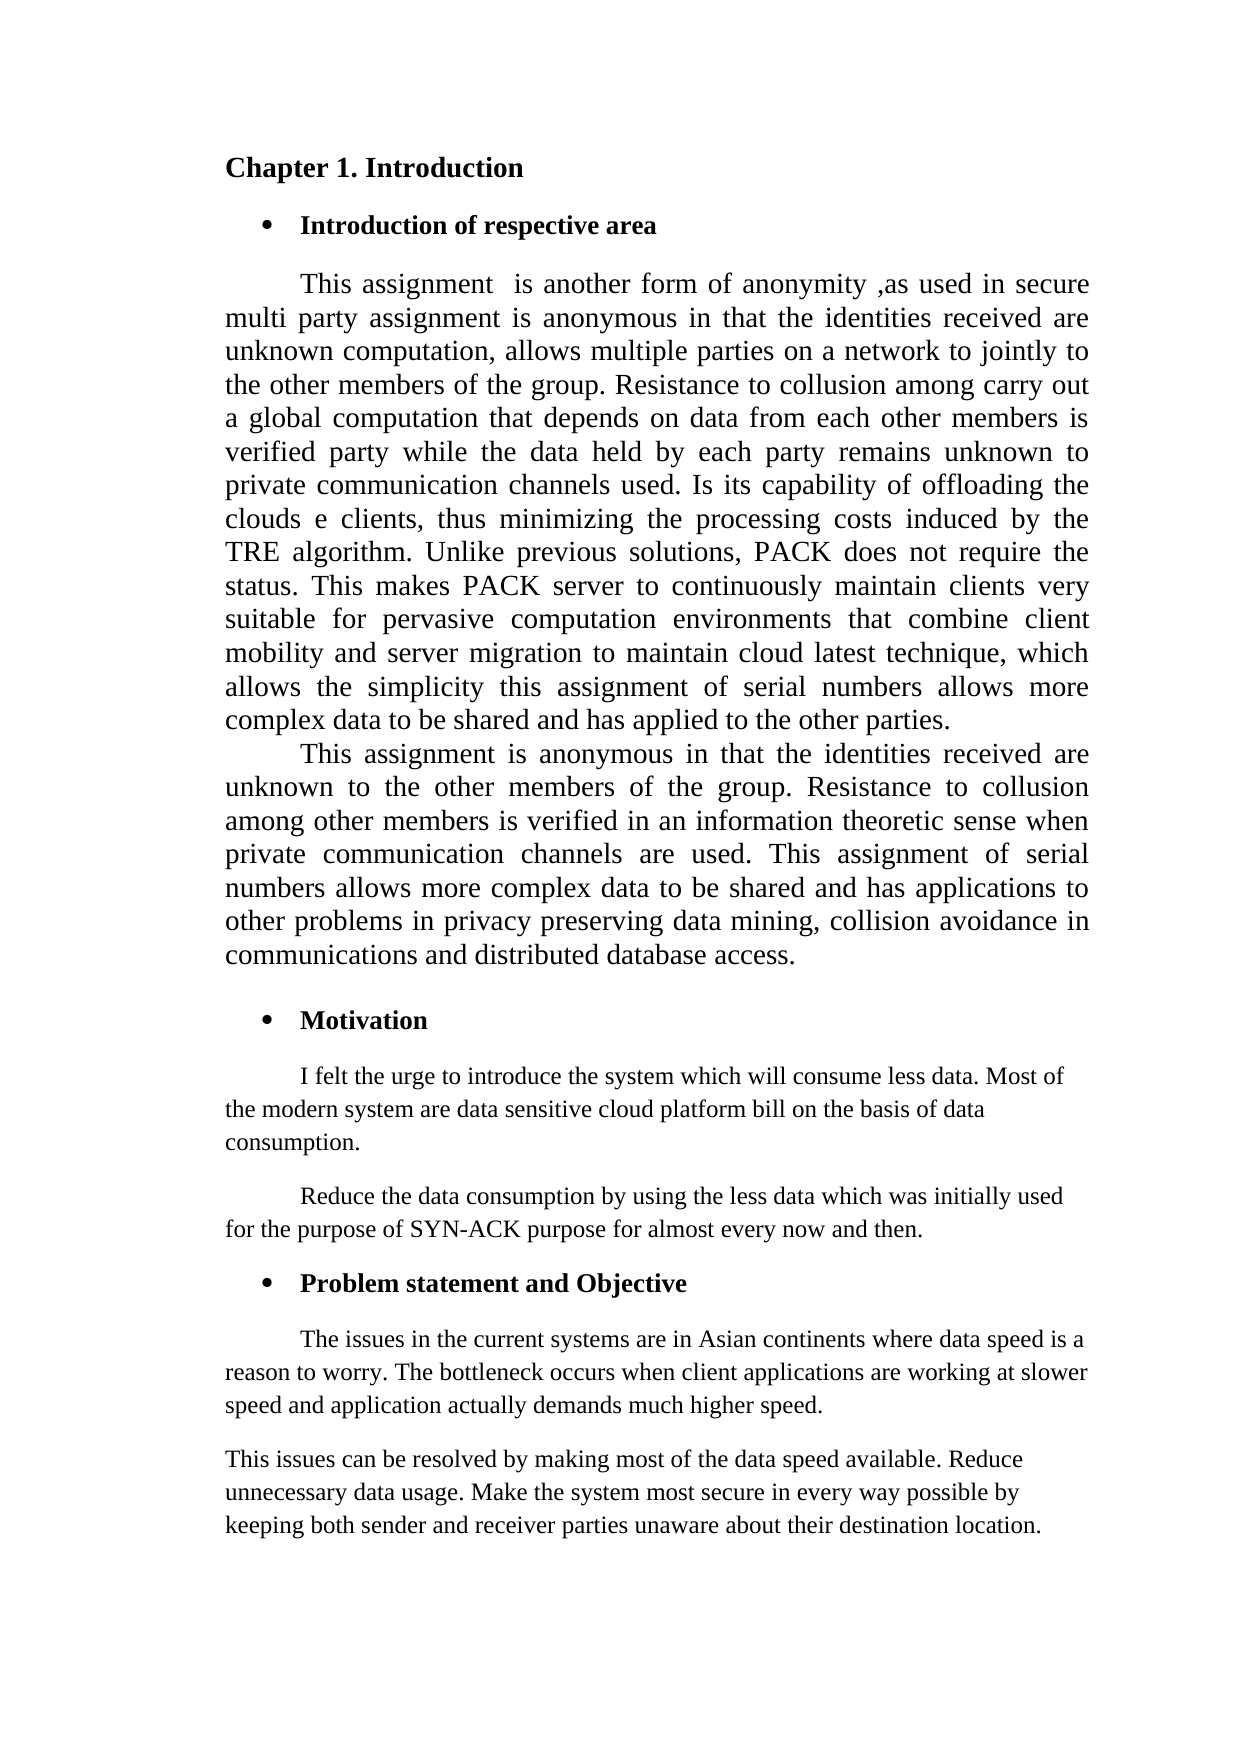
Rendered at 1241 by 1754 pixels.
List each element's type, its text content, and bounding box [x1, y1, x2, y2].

text This issues can be resolved by making most of the data speed available. Reduce unnecessary data usage. Make the system most secure in every way possible by keeping both sender and receiver parties unaware about their destination location. [225, 1444, 1090, 1539]
text Chapter 1. Introduction [225, 150, 1090, 183]
text This assignment is another form of anonymity ,as used in secure multi party assignment is anonymous in that the identities received are unknown computation, allows multiple parties on a network to jointly to the other members of the group. Resistance to collusion among carry out a global computation that depends on data from each other members is verified party while the data held by each party remains unknown to private communication channels used. Is its capability of offloading the clouds e clients, thus minimizing the processing costs induced by the TRE algorithm. Unlike previous solutions, PACK does not require the status. This makes PACK server to continuously maintain clients very suitable for pervasive computation environments that combine client mobility and server migration to maintain cloud latest technique, which allows the simplicity this assignment of serial numbers allows more complex data to be shared and has applied to the other parties. [225, 266, 1090, 736]
text This assignment is anonymous in that the identities received are unknown to the other members of the group. Resistance to collusion among other members is verified in an information theoretic sense when private communication channels are used. This assignment of serial numbers allows more complex data to be shared and has applications to other problems in privacy preserving data mining, collision avoidance in communications and distributed database access. [225, 736, 1090, 971]
text I felt the urge to introduce the system which will consume less data. Most of the modern system are data sensitive cloud platform bill on the basis of data consumption. [225, 1061, 1090, 1156]
list Motivation [262, 1004, 1090, 1035]
list Introduction of respective area [262, 209, 1090, 241]
list Problem statement and Objective [262, 1268, 1090, 1299]
text Reduce the data consumption by using the less data which was initially used for the purpose of SYN-ACK purpose for almost every now and then. [225, 1181, 1090, 1242]
text The issues in the current systems are in Asian continents where data speed is a reason to worry. The bottleneck occurs when client applications are working at slower speed and application actually demands much higher speed. [225, 1324, 1090, 1419]
